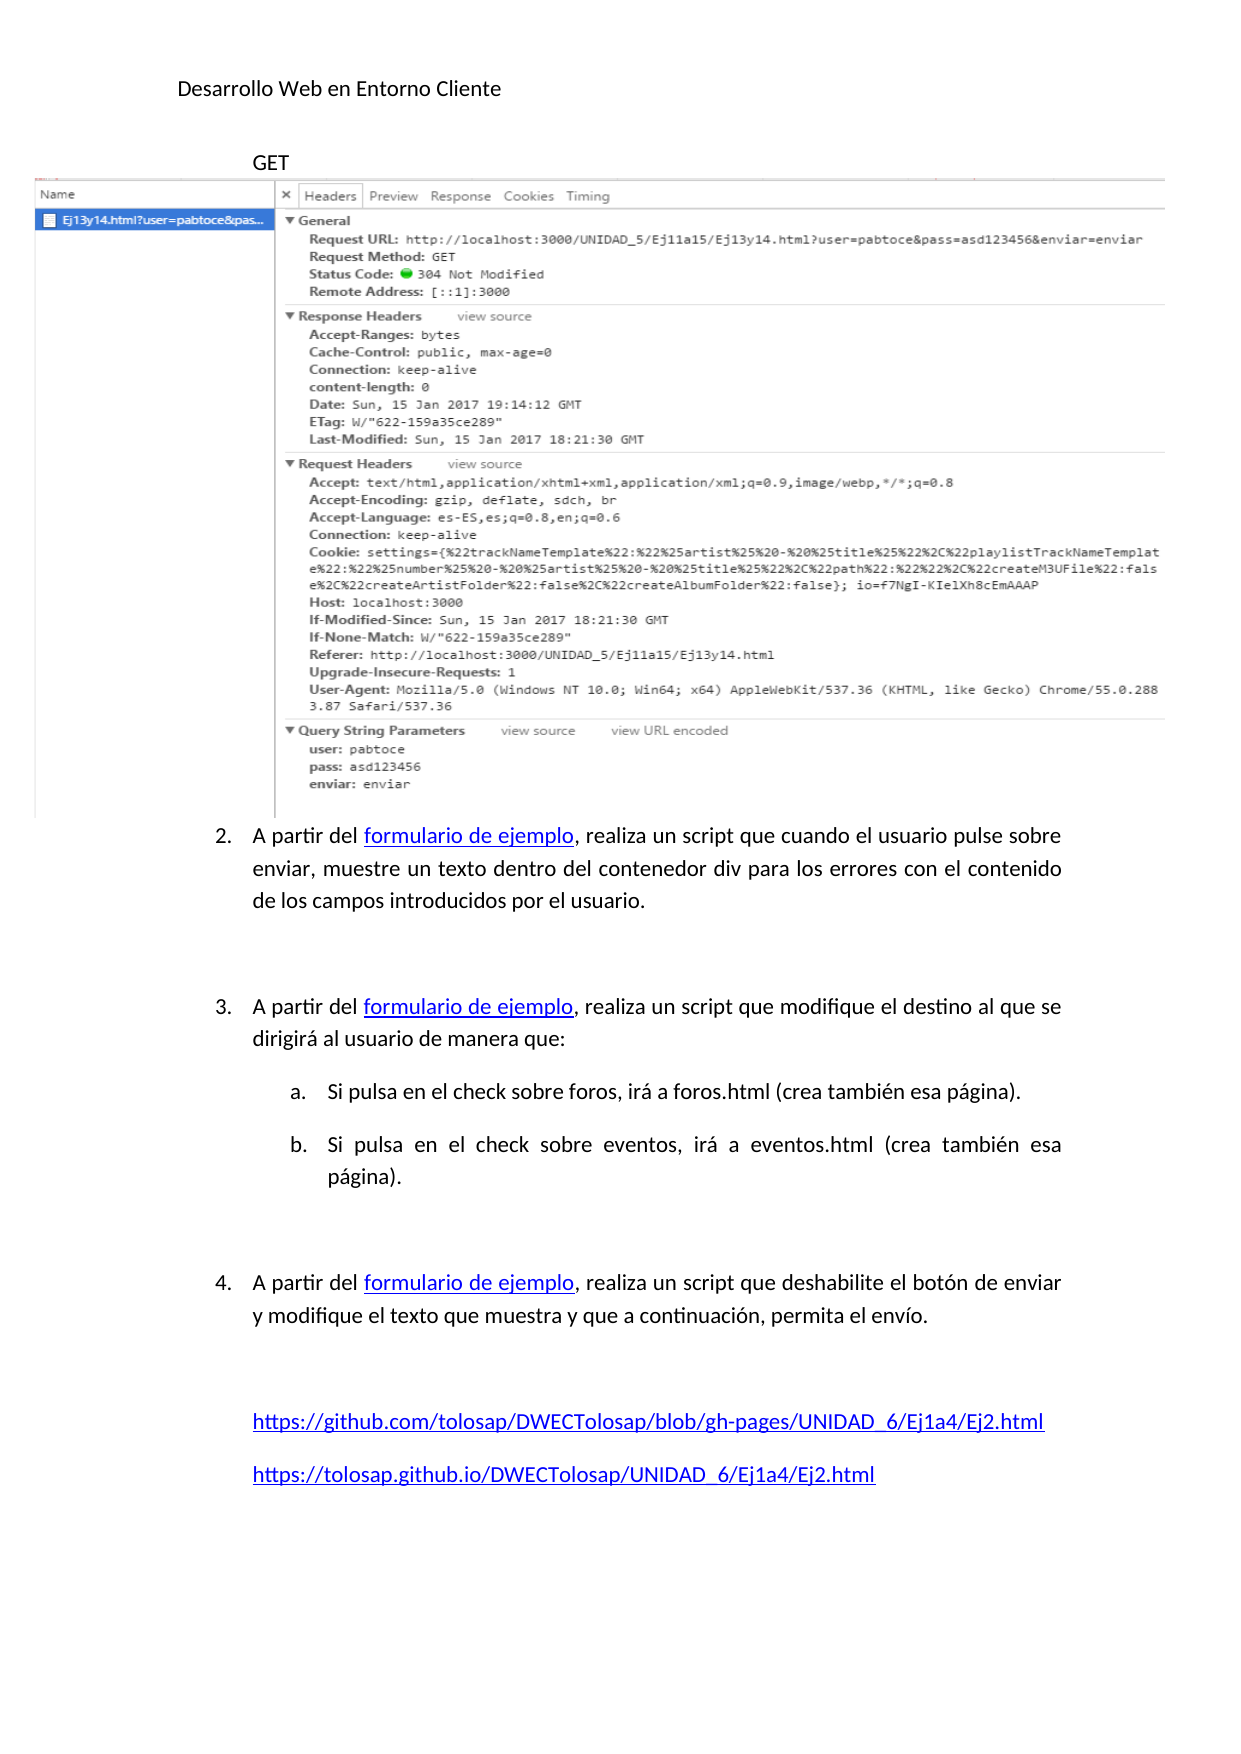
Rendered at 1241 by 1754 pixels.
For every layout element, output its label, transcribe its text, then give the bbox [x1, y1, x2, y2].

list Si pulsa en el check sobre foros, irá a foros.html (crea también esa página). [290, 1077, 1063, 1105]
list Si pulsa en el check sobre eventos, irá a eventos.html (crea también esa página). [290, 1130, 1063, 1191]
list A partir del formulario de ejemplo, realiza un script que cuando el usuario pulse sobre enviar, muestre un texto dentro del contenedor div para los errores con el contenido de los campos introducidos por el usuario. [215, 818, 1063, 914]
list https://github.com/tolosap/DWECTolosap/blob/gh-pages/UNIDAD_6/Ej1a4/Ej2.html [252, 1407, 1063, 1435]
list A partir del formulario de ejemplo, realiza un script que modifique el destino al que se dirigirá al usuario de manera que: [215, 992, 1063, 1052]
picture [34, 178, 1165, 818]
list GET [252, 148, 1063, 176]
list A partir del formulario de ejemplo, realiza un script que deshabilite el botón de enviar y modifique el texto que muestra y que a continuación, permita el envío. [215, 1268, 1063, 1329]
list https://tolosap.github.io/DWECTolosap/UNIDAD_6/Ej1a4/Ej2.html [252, 1460, 1063, 1488]
